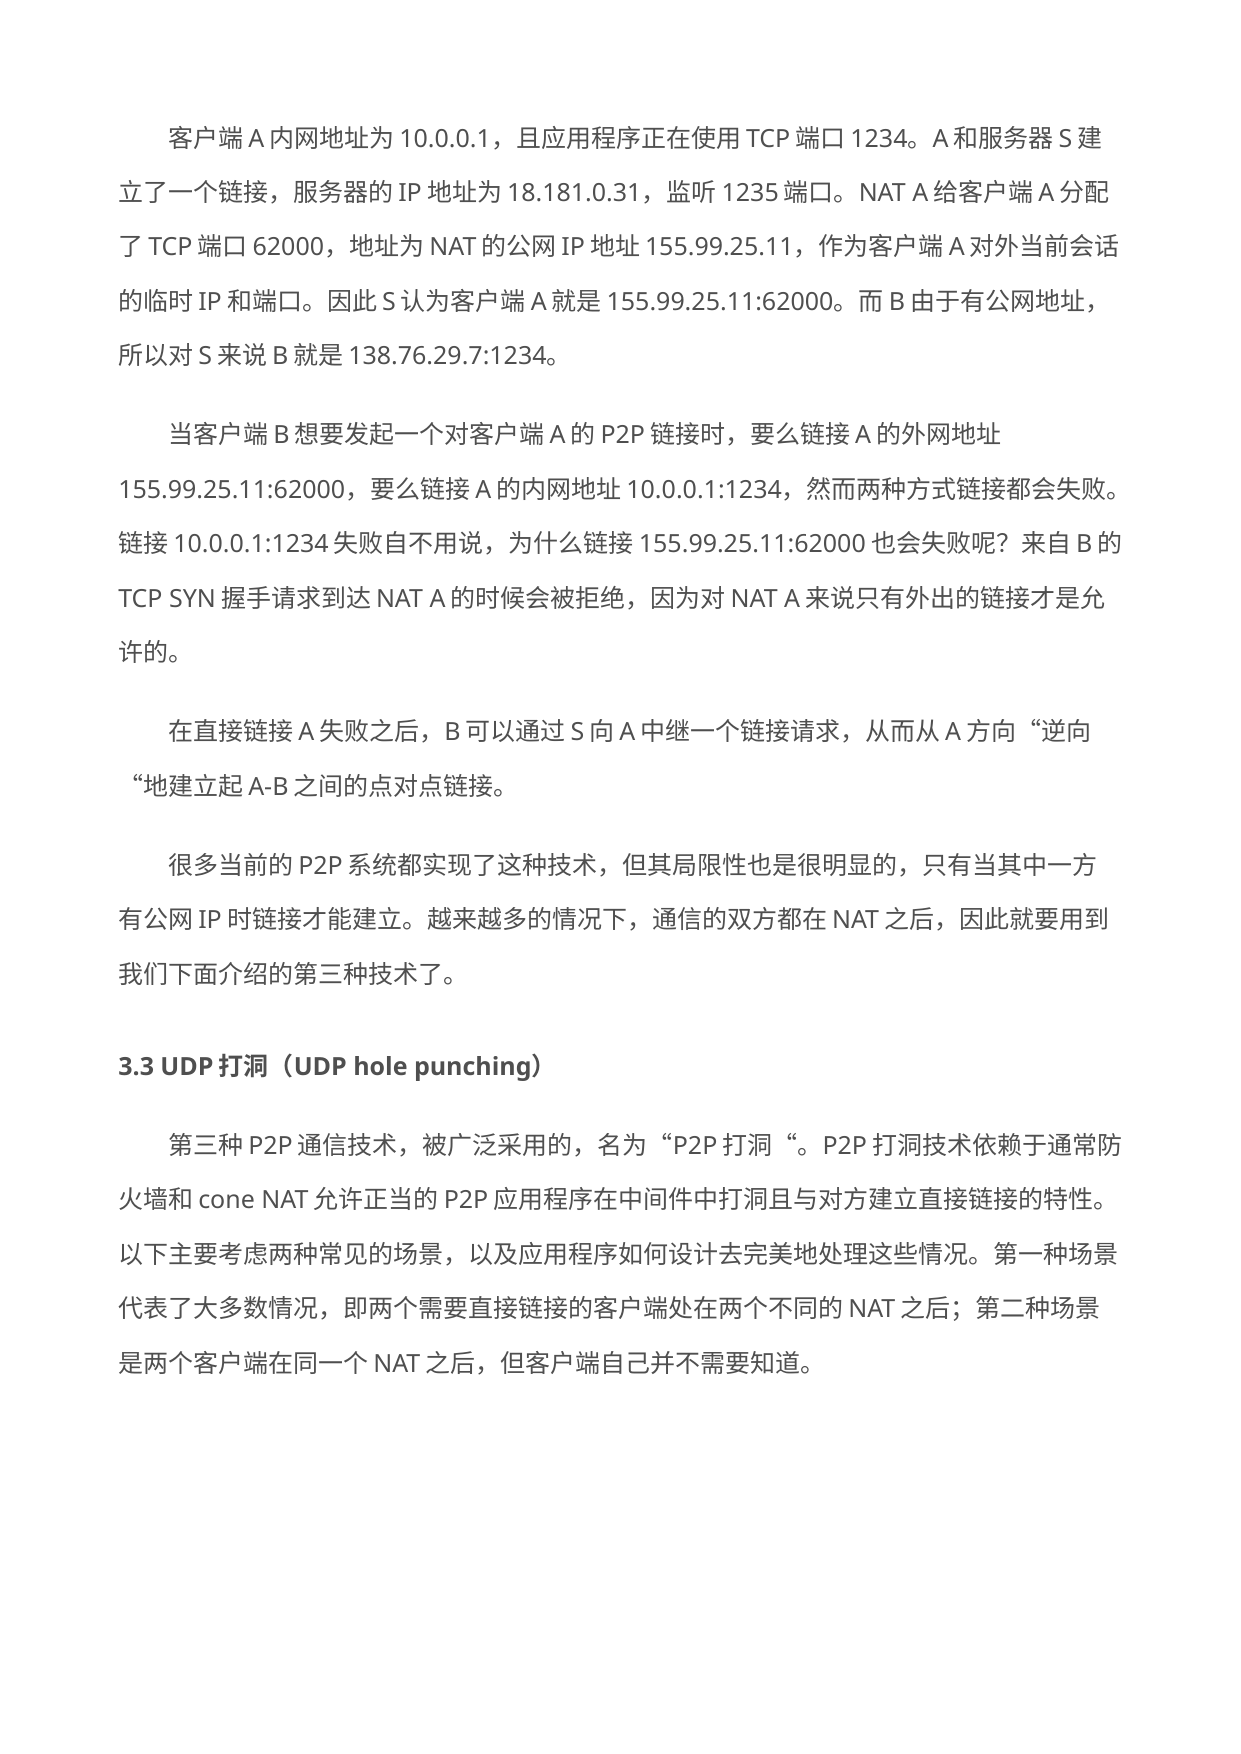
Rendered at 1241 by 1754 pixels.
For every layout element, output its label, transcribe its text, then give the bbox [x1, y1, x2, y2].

subtitle 3.3 UDP打洞（UDP hole punching） [118, 1046, 1122, 1082]
text 很多当前的P2P系统都实现了这种技术，但其局限性也是很明显的，只有当其中一方有公网IP时链接才能建立。越来越多的情况下，通信的双方都在NAT之后，因此就要用到我们下面介绍的第三种技术了。 [118, 846, 1122, 991]
text 在直接链接A失败之后，B可以通过S向A中继一个链接请求，从而从A方向“逆向“地建立起A-B之间的点对点链接。 [118, 712, 1122, 802]
text 当客户端B想要发起一个对客户端A的P2P链接时，要么链接A的外网地址155.99.25.11:62000，要么链接A的内网地址10.0.0.1:1234，然而两种方式链接都会失败。链接10.0.0.1:1234失败自不用说，为什么链接155.99.25.11:62000也会失败呢？来自B的TCP SYN握手请求到达NAT A的时候会被拒绝，因为对NAT A来说只有外出的链接才是允许的。 [118, 415, 1122, 669]
text 客户端A内网地址为10.0.0.1，且应用程序正在使用TCP端口1234。A和服务器S建立了一个链接，服务器的IP地址为18.181.0.31，监听1235端口。NAT A给客户端A分配了TCP端口62000，地址为NAT的公网IP地址155.99.25.11，作为客户端A对外当前会话的临时IP和端口。因此S认为客户端A就是155.99.25.11:62000。而B由于有公网地址，所以对S来说B就是138.76.29.7:1234。 [118, 118, 1122, 372]
text 第三种P2P通信技术，被广泛采用的，名为“P2P打洞“。P2P打洞技术依赖于通常防火墙和cone NAT允许正当的P2P应用程序在中间件中打洞且与对方建立直接链接的特性。以下主要考虑两种常见的场景，以及应用程序如何设计去完美地处理这些情况。第一种场景代表了大多数情况，即两个需要直接链接的客户端处在两个不同的NAT之后；第二种场景是两个客户端在同一个NAT之后，但客户端自己并不需要知道。 [118, 1126, 1122, 1379]
